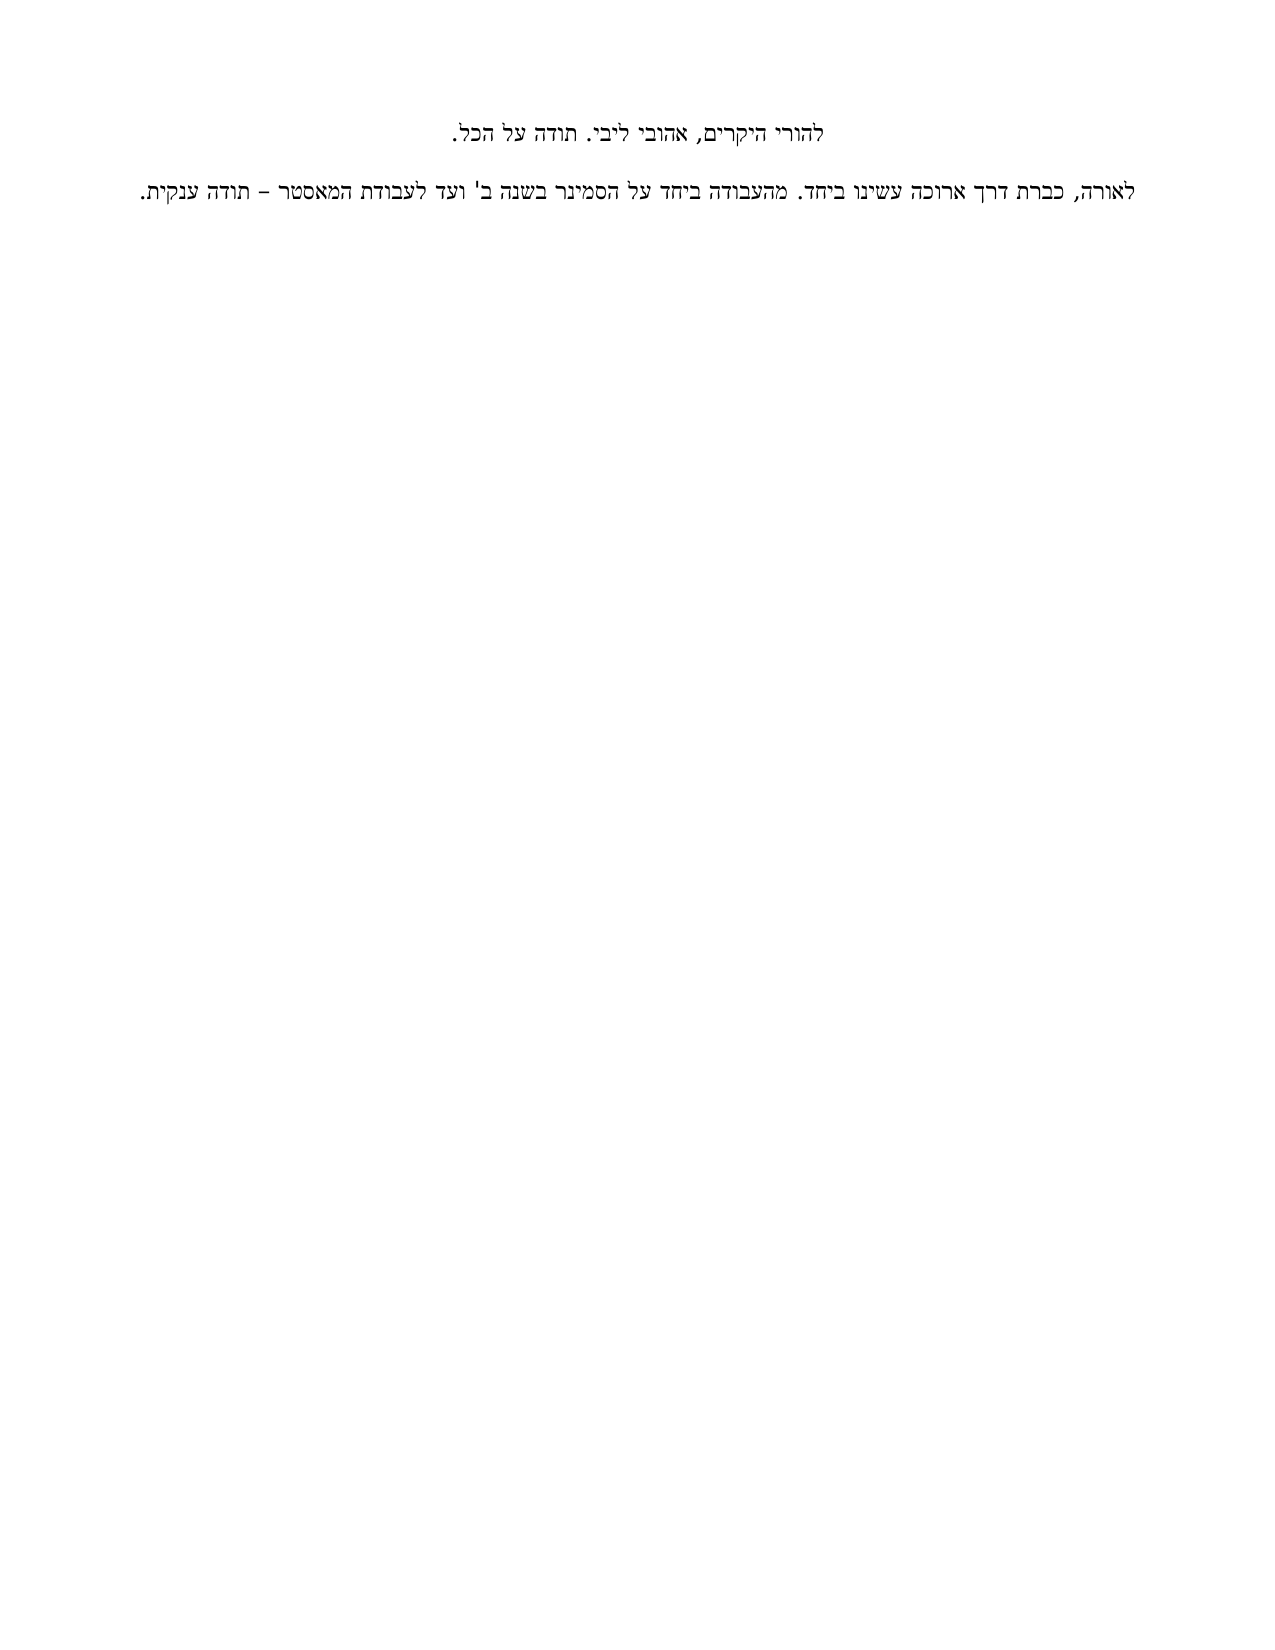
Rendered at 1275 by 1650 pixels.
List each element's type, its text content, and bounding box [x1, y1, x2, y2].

text לאורה, כברת דרך ארוכה עשינו ביחד. מהעבודה ביחד על הסמינר בשנה ב' ועד לעבודת המאסטר – תודה ענקית. [118, 176, 1157, 205]
text להורי היקרים, אהובי ליבי. תודה על הכל. [118, 118, 1157, 147]
